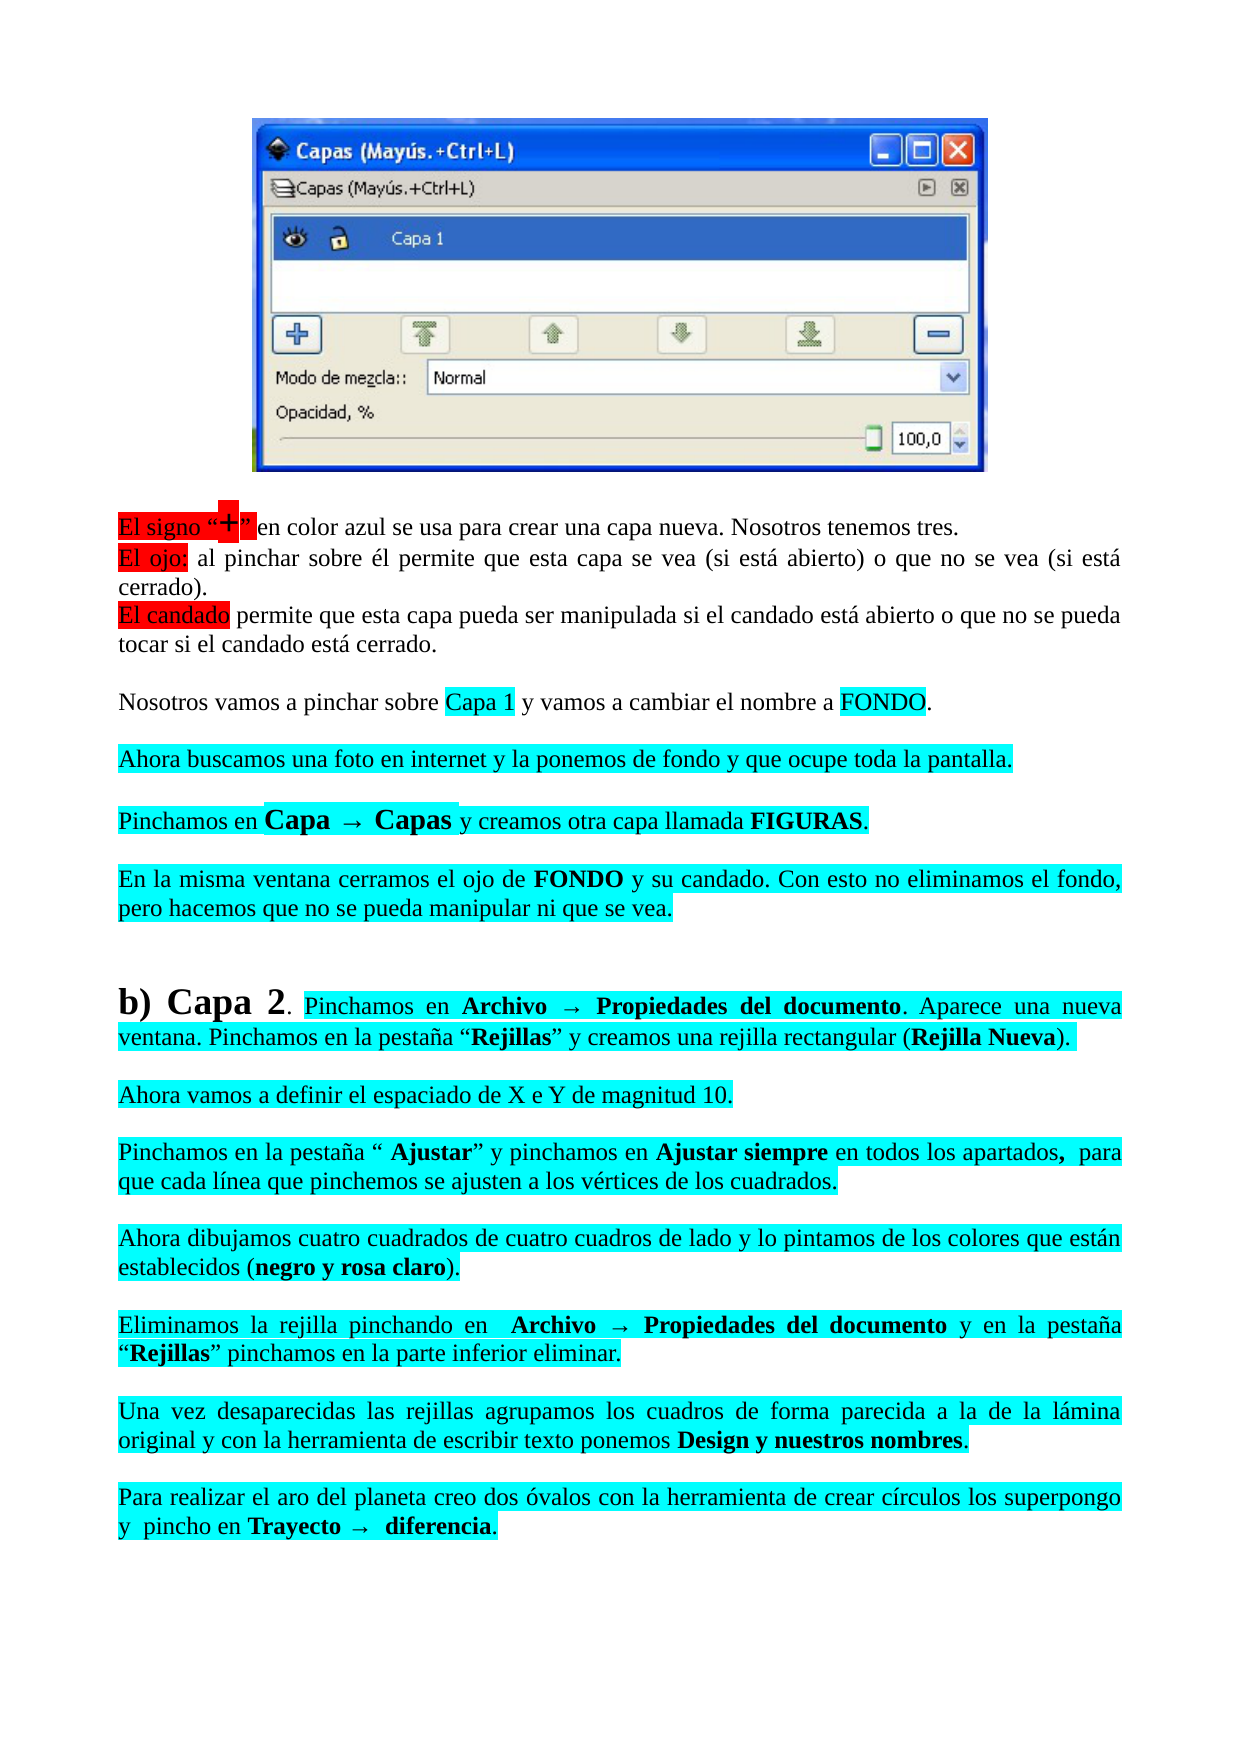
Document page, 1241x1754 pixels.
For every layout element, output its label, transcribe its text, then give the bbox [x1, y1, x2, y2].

text b) Capa 2. Pinchamos en Archivo → Propiedades del documento. Aparece una nueva ventana. Pinchamos en la pestaña “Rejillas” y creamos una rejilla rectangular (Rejilla Nueva). [118, 979, 1122, 1051]
text Eliminamos la rejilla pinchando en Archivo → Propiedades del documento y en la pestaña “Rejillas” pinchamos en la parte inferior eliminar. [118, 1310, 1122, 1367]
text Pinchamos en Capa → Capas y creamos otra capa llamada FIGURAS. [118, 802, 1122, 835]
text Para realizar el aro del planeta creo dos óvalos con la herramienta de crear círculos los superpongo y pincho en Trayecto → diferencia. [118, 1482, 1122, 1540]
text El candado permite que esta capa pueda ser manipulada si el candado está abierto o que no se pueda tocar si el candado está cerrado. [118, 601, 1122, 658]
text Ahora vamos a definir el espaciado de X e Y de magnitud 10. [118, 1080, 1122, 1108]
text Una vez desaparecidas las rejillas agrupamos los cuadros de forma parecida a la de la lámina original y con la herramienta de escribir texto ponemos Design y nuestros nombres. [118, 1396, 1122, 1453]
text Nosotros vamos a pinchar sobre Capa 1 y vamos a cambiar el nombre a FONDO. [118, 687, 1122, 716]
picture [252, 118, 988, 472]
text El ojo: al pinchar sobre él permite que esta capa se vea (si está abierto) o que no se vea (si está cerrado). [118, 543, 1122, 601]
text Pinchamos en la pestaña “ Ajustar” y pinchamos en Ajustar siempre en todos los apartados, para que cada línea que pinchemos se ajusten a los vértices de los cuadrados. [118, 1137, 1122, 1195]
text En la misma ventana cerramos el ojo de FONDO y su candado. Con esto no eliminamos el fondo, pero hacemos que no se pueda manipular ni que se vea. [118, 864, 1122, 922]
text Ahora buscamos una foto en internet y la ponemos de fondo y que ocupe toda la pantalla. [118, 744, 1122, 773]
text Ahora dibujamos cuatro cuadrados de cuatro cuadros de lado y lo pintamos de los colores que están establecidos (negro y rosa claro). [118, 1223, 1122, 1281]
text El signo “+” en color azul se usa para crear una capa nueva. Nosotros tenemos tres. [118, 500, 1122, 543]
